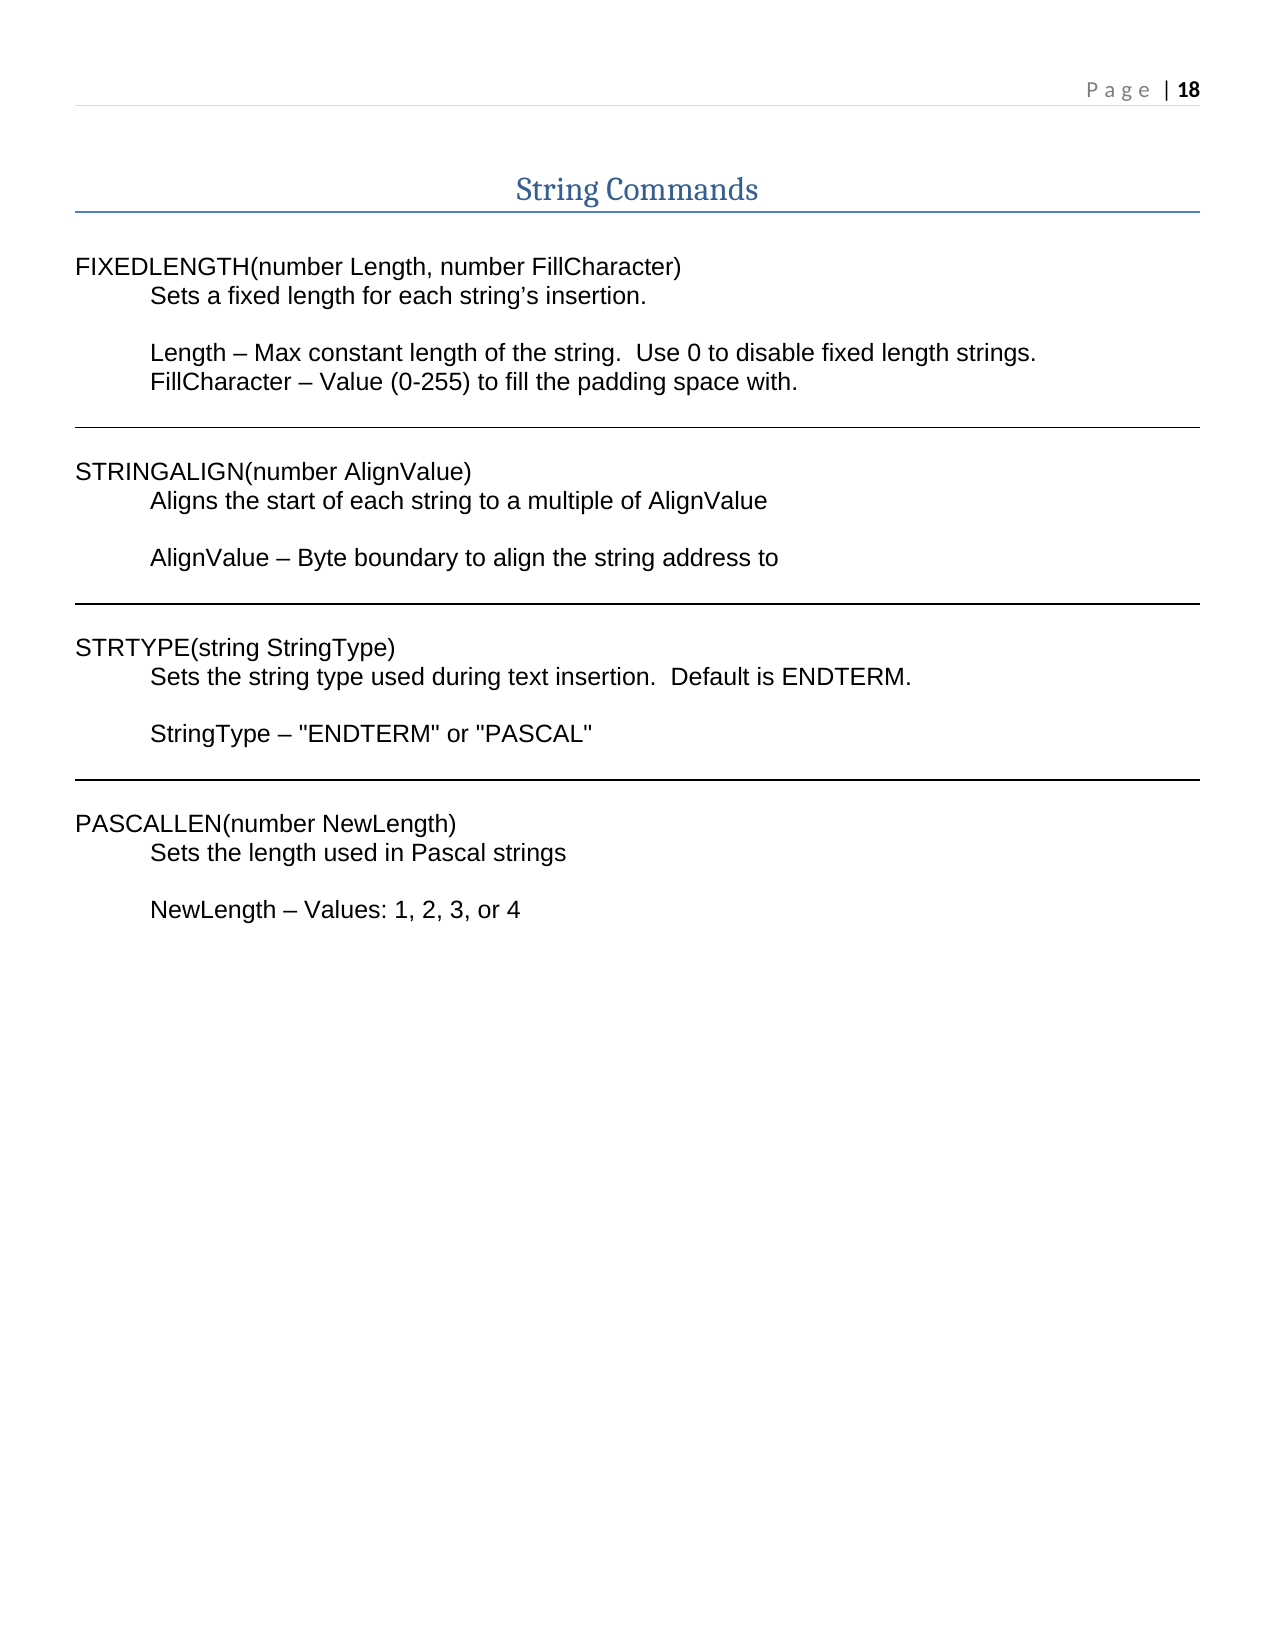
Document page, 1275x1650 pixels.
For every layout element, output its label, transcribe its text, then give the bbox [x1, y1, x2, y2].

text PASCALLEN(number NewLength) [75, 809, 1200, 838]
subtitle String Commands [75, 171, 1200, 211]
text AlignValue – Byte boundary to align the string address to [75, 543, 1200, 572]
text Length – Max constant length of the string. Use 0 to disable fixed length strings. [75, 338, 1200, 367]
text Aligns the start of each string to a multiple of AlignValue [75, 486, 1200, 514]
text FIXEDLENGTH(number Length, number FillCharacter) [75, 252, 1200, 281]
text NewLength – Values: 1, 2, 3, or 4 [75, 895, 1200, 924]
text Sets the length used in Pascal strings [75, 838, 1200, 867]
text StringType – "ENDTERM" or "PASCAL" [75, 719, 1200, 748]
text FillCharacter – Value (0-255) to fill the padding space with. [75, 367, 1200, 396]
text Sets a fixed length for each string’s insertion. [75, 281, 1200, 310]
text STRTYPE(string StringType) [75, 633, 1200, 662]
text STRINGALIGN(number AlignValue) [75, 457, 1200, 486]
text Sets the string type used during text insertion. Default is ENDTERM. [75, 662, 1200, 691]
